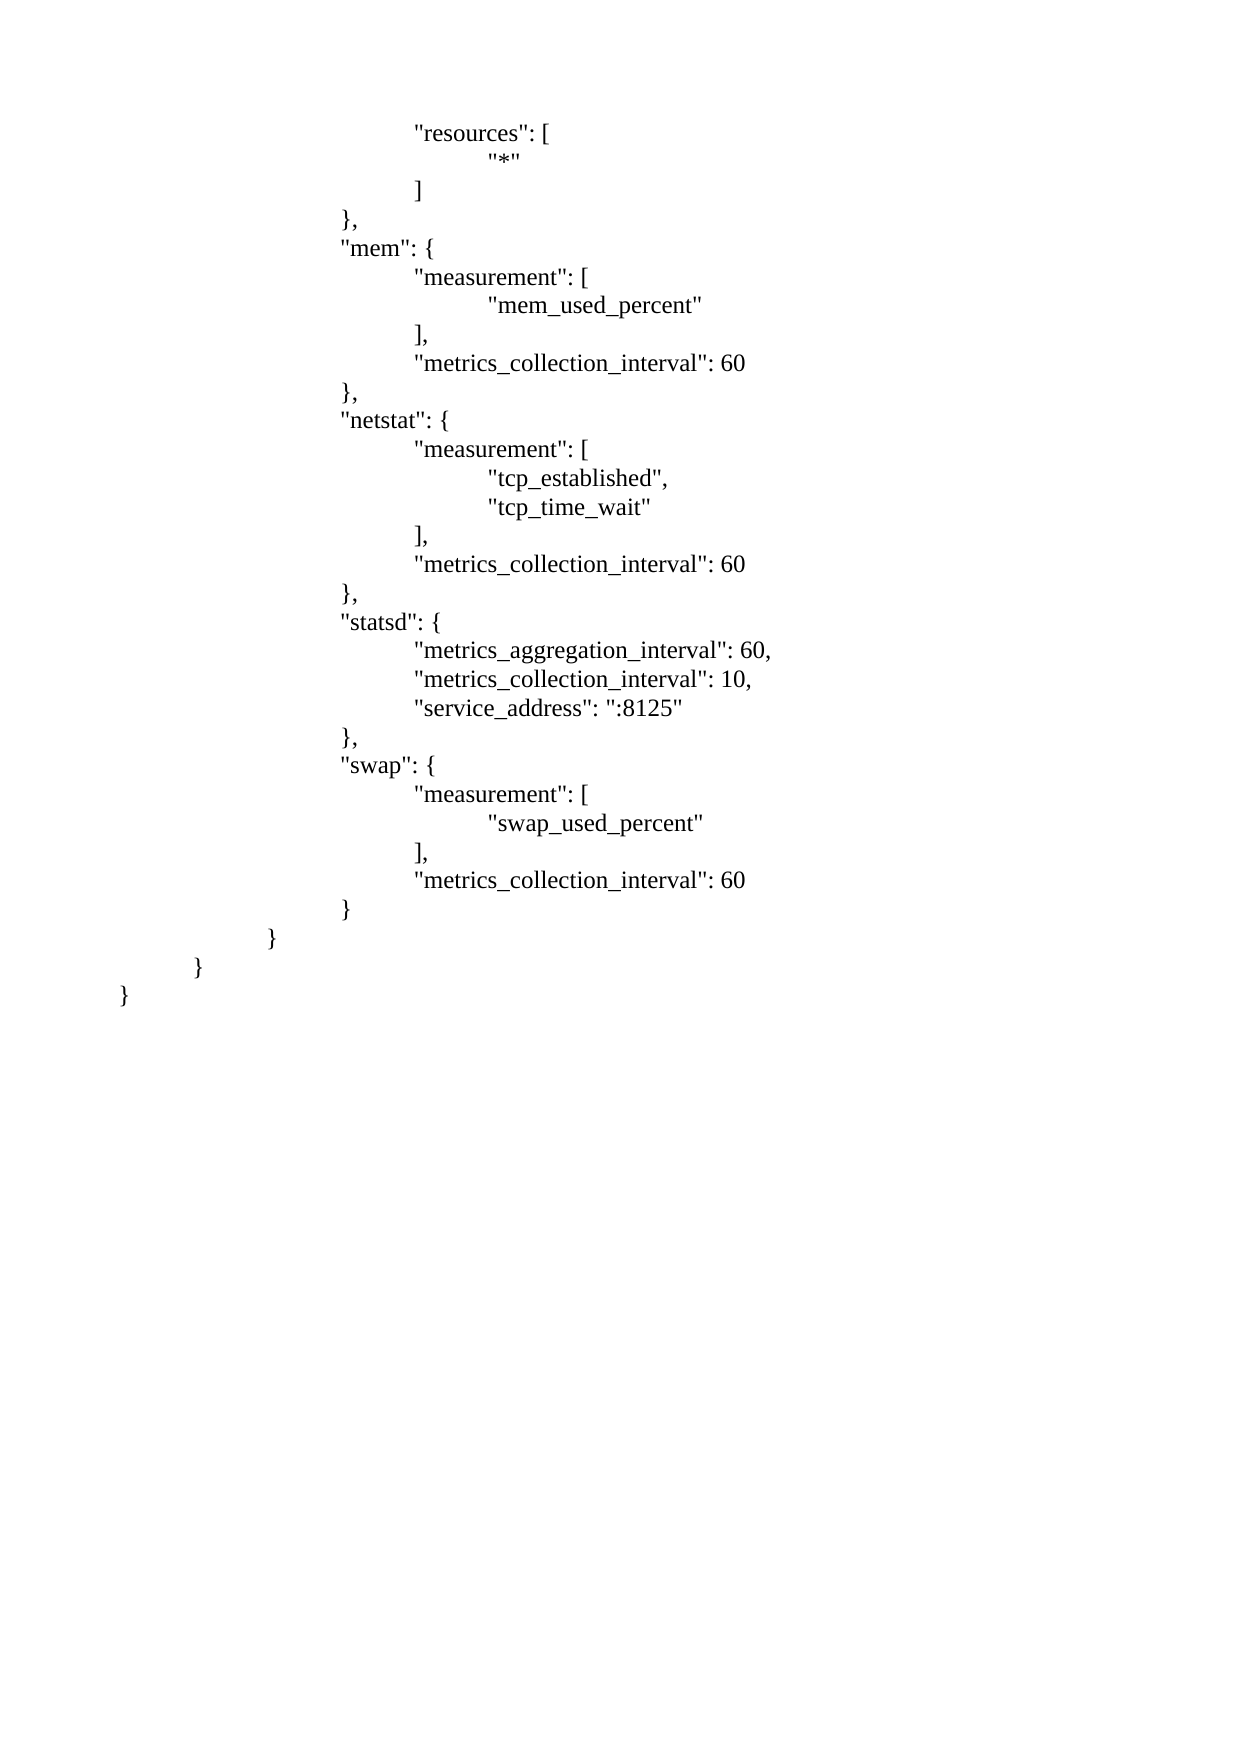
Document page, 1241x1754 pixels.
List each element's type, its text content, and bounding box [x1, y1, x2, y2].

text "mem_used_percent" [118, 291, 1122, 319]
text "metrics_aggregation_interval": 60, [118, 636, 1122, 664]
text "tcp_time_wait" [118, 492, 1122, 521]
text "mem": { [118, 233, 1122, 262]
text ], [118, 837, 1122, 866]
text "metrics_collection_interval": 60 [118, 866, 1122, 894]
text } [118, 952, 1122, 981]
text } [118, 981, 1122, 1009]
text }, [118, 722, 1122, 751]
text ], [118, 521, 1122, 549]
text ], [118, 319, 1122, 348]
text }, [118, 578, 1122, 607]
text ] [118, 176, 1122, 204]
text } [118, 894, 1122, 923]
text "metrics_collection_interval": 10, [118, 664, 1122, 693]
text } [118, 923, 1122, 952]
text "measurement": [ [118, 779, 1122, 808]
text }, [118, 377, 1122, 406]
text "service_address": ":8125" [118, 693, 1122, 722]
text "swap_used_percent" [118, 808, 1122, 837]
text "measurement": [ [118, 262, 1122, 291]
text "tcp_established", [118, 463, 1122, 492]
text }, [118, 204, 1122, 233]
text "metrics_collection_interval": 60 [118, 549, 1122, 578]
text "resources": [ [118, 118, 1122, 147]
text "statsd": { [118, 607, 1122, 636]
text "measurement": [ [118, 434, 1122, 463]
text "metrics_collection_interval": 60 [118, 348, 1122, 377]
text "*" [118, 147, 1122, 176]
text "netstat": { [118, 406, 1122, 434]
text "swap": { [118, 751, 1122, 779]
